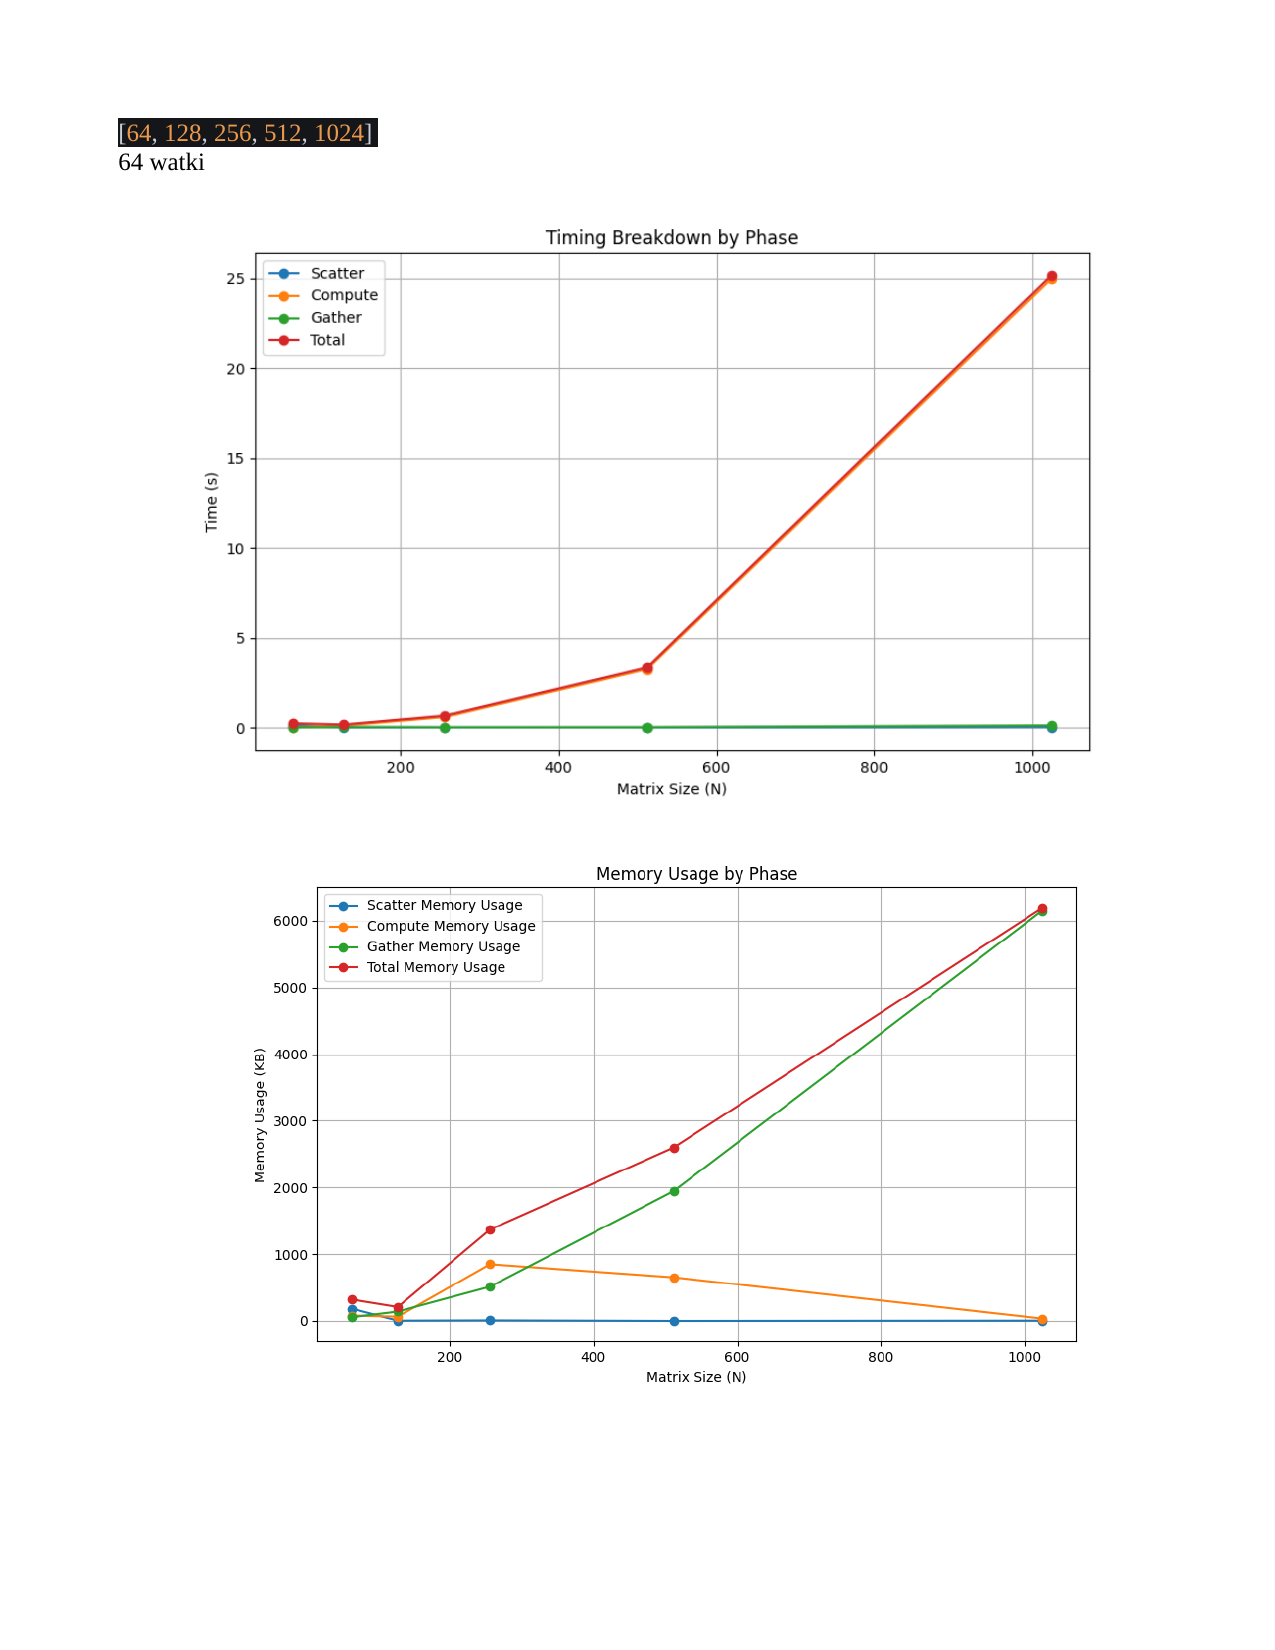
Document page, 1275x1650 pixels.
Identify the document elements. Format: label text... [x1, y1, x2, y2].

picture [215, 829, 1122, 1398]
picture [165, 185, 1128, 804]
text [64, 128, 256, 512, 1024] [118, 118, 1157, 147]
text 64 watki [118, 147, 1157, 176]
